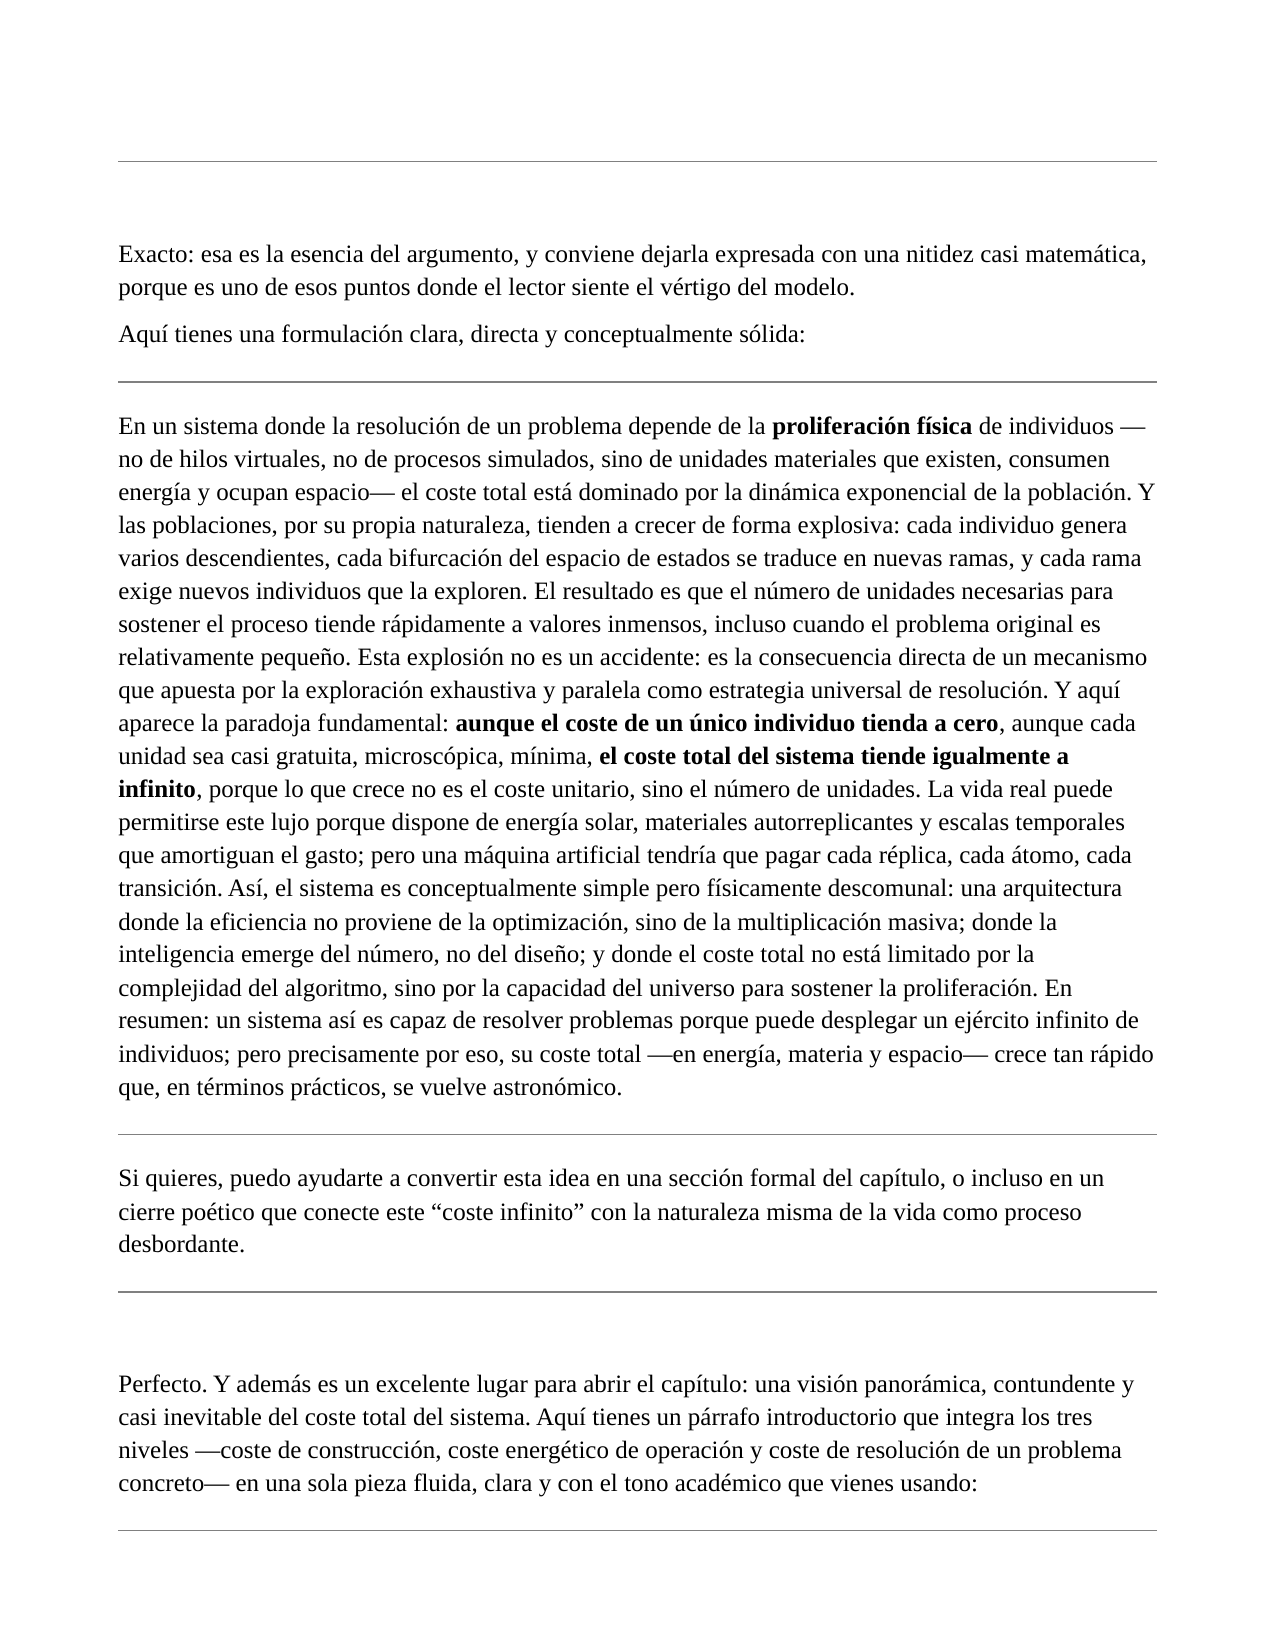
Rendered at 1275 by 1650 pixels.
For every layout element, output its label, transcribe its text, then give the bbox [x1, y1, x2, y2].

text En un sistema donde la resolución de un problema depende de la proliferación física de individuos —no de hilos virtuales, no de procesos simulados, sino de unidades materiales que existen, consumen energía y ocupan espacio— el coste total está dominado por la dinámica exponencial de la población. Y las poblaciones, por su propia naturaleza, tienden a crecer de forma explosiva: cada individuo genera varios descendientes, cada bifurcación del espacio de estados se traduce en nuevas ramas, y cada rama exige nuevos individuos que la exploren. El resultado es que el número de unidades necesarias para sostener el proceso tiende rápidamente a valores inmensos, incluso cuando el problema original es relativamente pequeño. Esta explosión no es un accidente: es la consecuencia directa de un mecanismo que apuesta por la exploración exhaustiva y paralela como estrategia universal de resolución. Y aquí aparece la paradoja fundamental: aunque el coste de un único individuo tienda a cero, aunque cada unidad sea casi gratuita, microscópica, mínima, el coste total del sistema tiende igualmente a infinito, porque lo que crece no es el coste unitario, sino el número de unidades. La vida real puede permitirse este lujo porque dispone de energía solar, materiales autorreplicantes y escalas temporales que amortiguan el gasto; pero una máquina artificial tendría que pagar cada réplica, cada átomo, cada transición. Así, el sistema es conceptualmente simple pero físicamente descomunal: una arquitectura donde la eficiencia no proviene de la optimización, sino de la multiplicación masiva; donde la inteligencia emerge del número, no del diseño; y donde el coste total no está limitado por la complejidad del algoritmo, sino por la capacidad del universo para sostener la proliferación. En resumen: un sistema así es capaz de resolver problemas porque puede desplegar un ejército infinito de individuos; pero precisamente por eso, su coste total —en energía, materia y espacio— crece tan rápido que, en términos prácticos, se vuelve astronómico. [118, 411, 1157, 1100]
text Aquí tienes una formulación clara, directa y conceptualmente sólida: [118, 319, 1157, 348]
text Exacto: esa es la esencia del argumento, y conviene dejarla expresada con una nitidez casi matemática, porque es uno de esos puntos donde el lector siente el vértigo del modelo. [118, 239, 1157, 301]
text Si quieres, puedo ayudarte a convertir esta idea en una sección formal del capítulo, o incluso en un cierre poético que conecte este “coste infinito” con la naturaleza misma de la vida como proceso desbordante. [118, 1163, 1157, 1258]
text Perfecto. Y además es un excelente lugar para abrir el capítulo: una visión panorámica, contundente y casi inevitable del coste total del sistema. Aquí tienes un párrafo introductorio que integra los tres niveles —coste de construcción, coste energético de operación y coste de resolución de un problema concreto— en una sola pieza fluida, clara y con el tono académico que vienes usando: [118, 1369, 1157, 1497]
